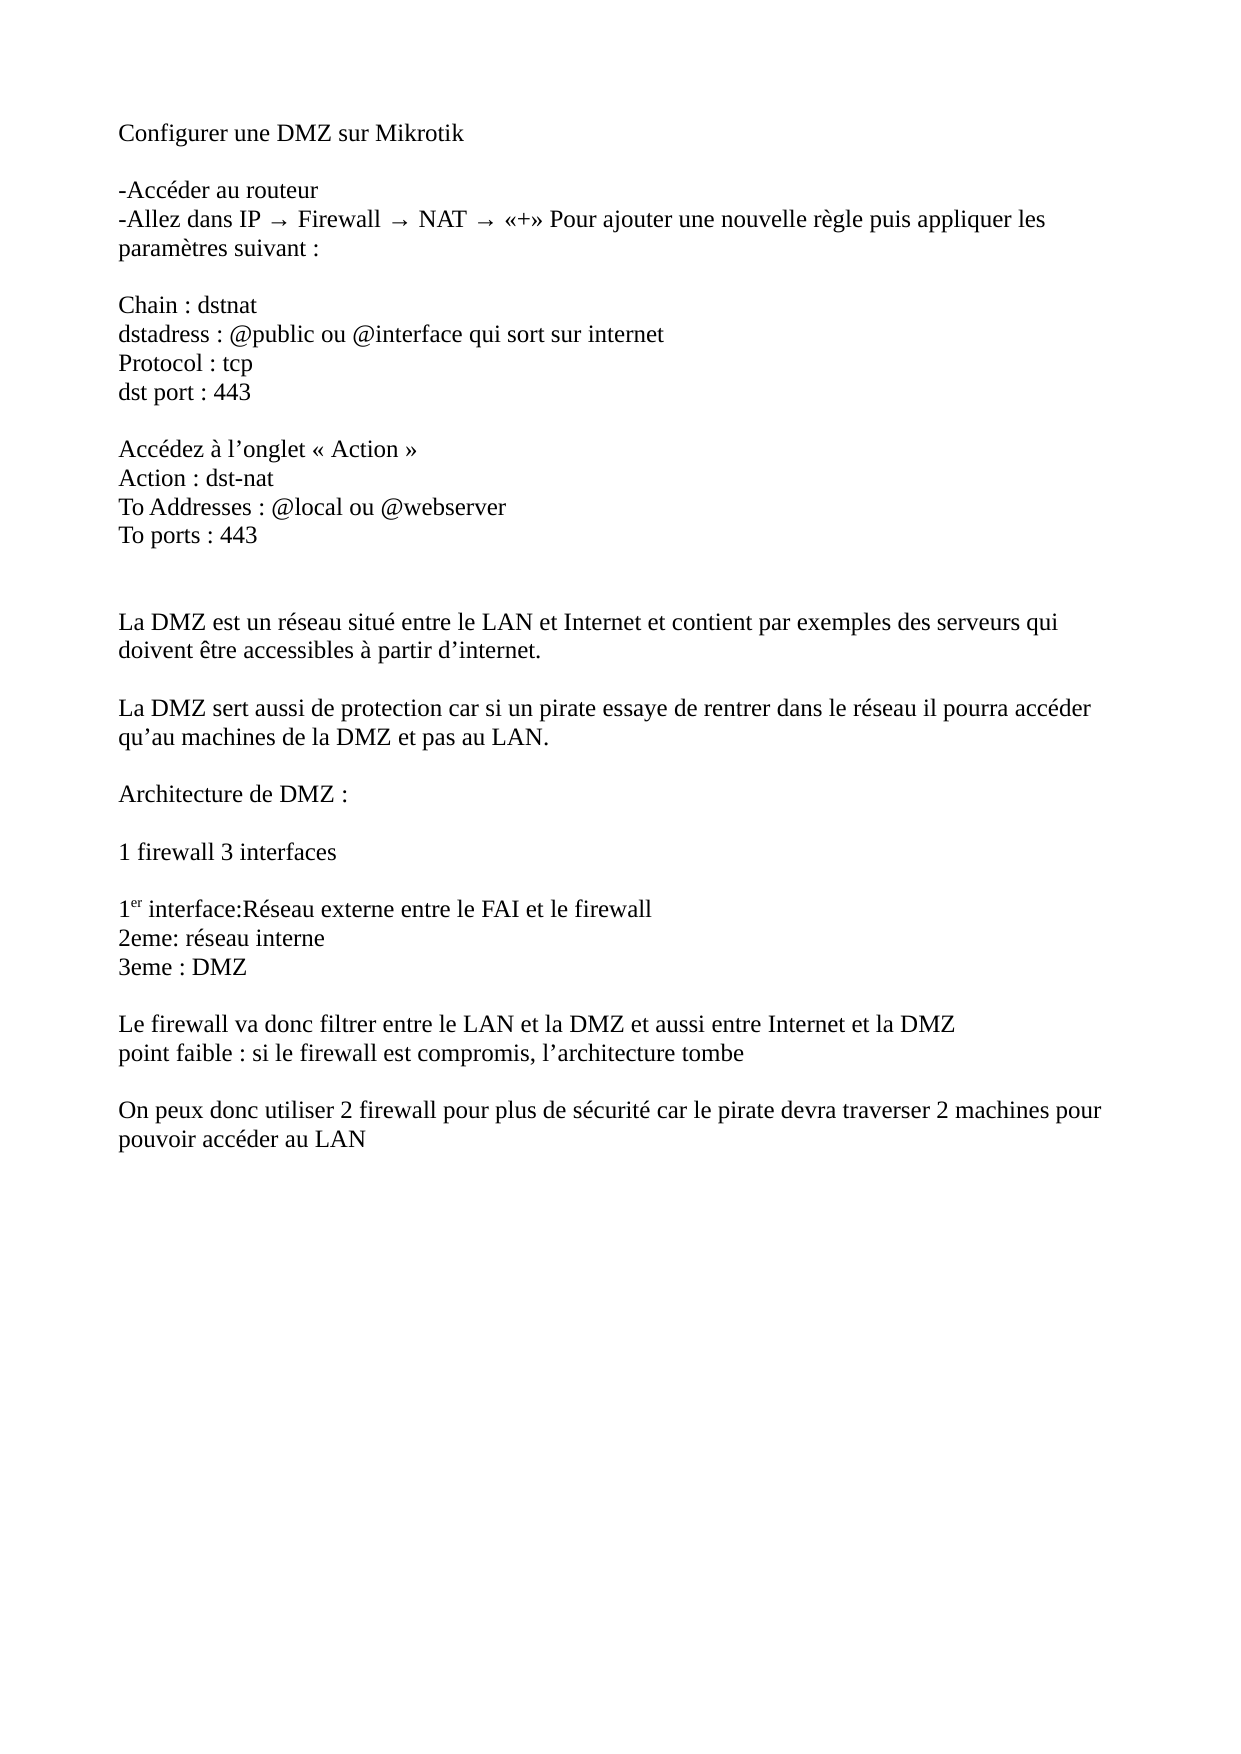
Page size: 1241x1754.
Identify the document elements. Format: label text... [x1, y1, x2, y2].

text Architecture de DMZ : [118, 751, 1122, 808]
text 3eme : DMZ [118, 952, 1122, 981]
text Configurer une DMZ sur Mikrotik [118, 118, 1122, 147]
text dst port : 443 [118, 377, 1122, 406]
text To ports : 443 [118, 521, 1122, 549]
text Accédez à l’onglet « Action » [118, 434, 1122, 463]
text point faible : si le firewall est compromis, l’architecture tombe [118, 1038, 1122, 1067]
text 2eme: réseau interne [118, 923, 1122, 952]
text La DMZ sert aussi de protection car si un pirate essaye de rentrer dans le réseau il pourra accéder qu’au machines de la DMZ et pas au LAN. [118, 693, 1122, 751]
text -Allez dans IP → Firewall → NAT → «+» Pour ajouter une nouvelle règle puis appliquer les paramètres suivant : [118, 204, 1122, 262]
text Action : dst-nat [118, 463, 1122, 492]
text 1er interface:Réseau externe entre le FAI et le firewall [118, 866, 1122, 923]
text To Addresses : @local ou @webserver [118, 492, 1122, 521]
text On peux donc utiliser 2 firewall pour plus de sécurité car le pirate devra traverser 2 machines pour pouvoir accéder au LAN [118, 1096, 1122, 1153]
text La DMZ est un réseau situé entre le LAN et Internet et contient par exemples des serveurs qui doivent être accessibles à partir d’internet. [118, 607, 1122, 664]
text 1 firewall 3 interfaces [118, 837, 1122, 866]
text Chain : dstnat [118, 291, 1122, 319]
text Le firewall va donc filtrer entre le LAN et la DMZ et aussi entre Internet et la DMZ [118, 1009, 1122, 1038]
text -Accéder au routeur [118, 176, 1122, 204]
text Protocol : tcp [118, 348, 1122, 377]
text dstadress : @public ou @interface qui sort sur internet [118, 319, 1122, 348]
